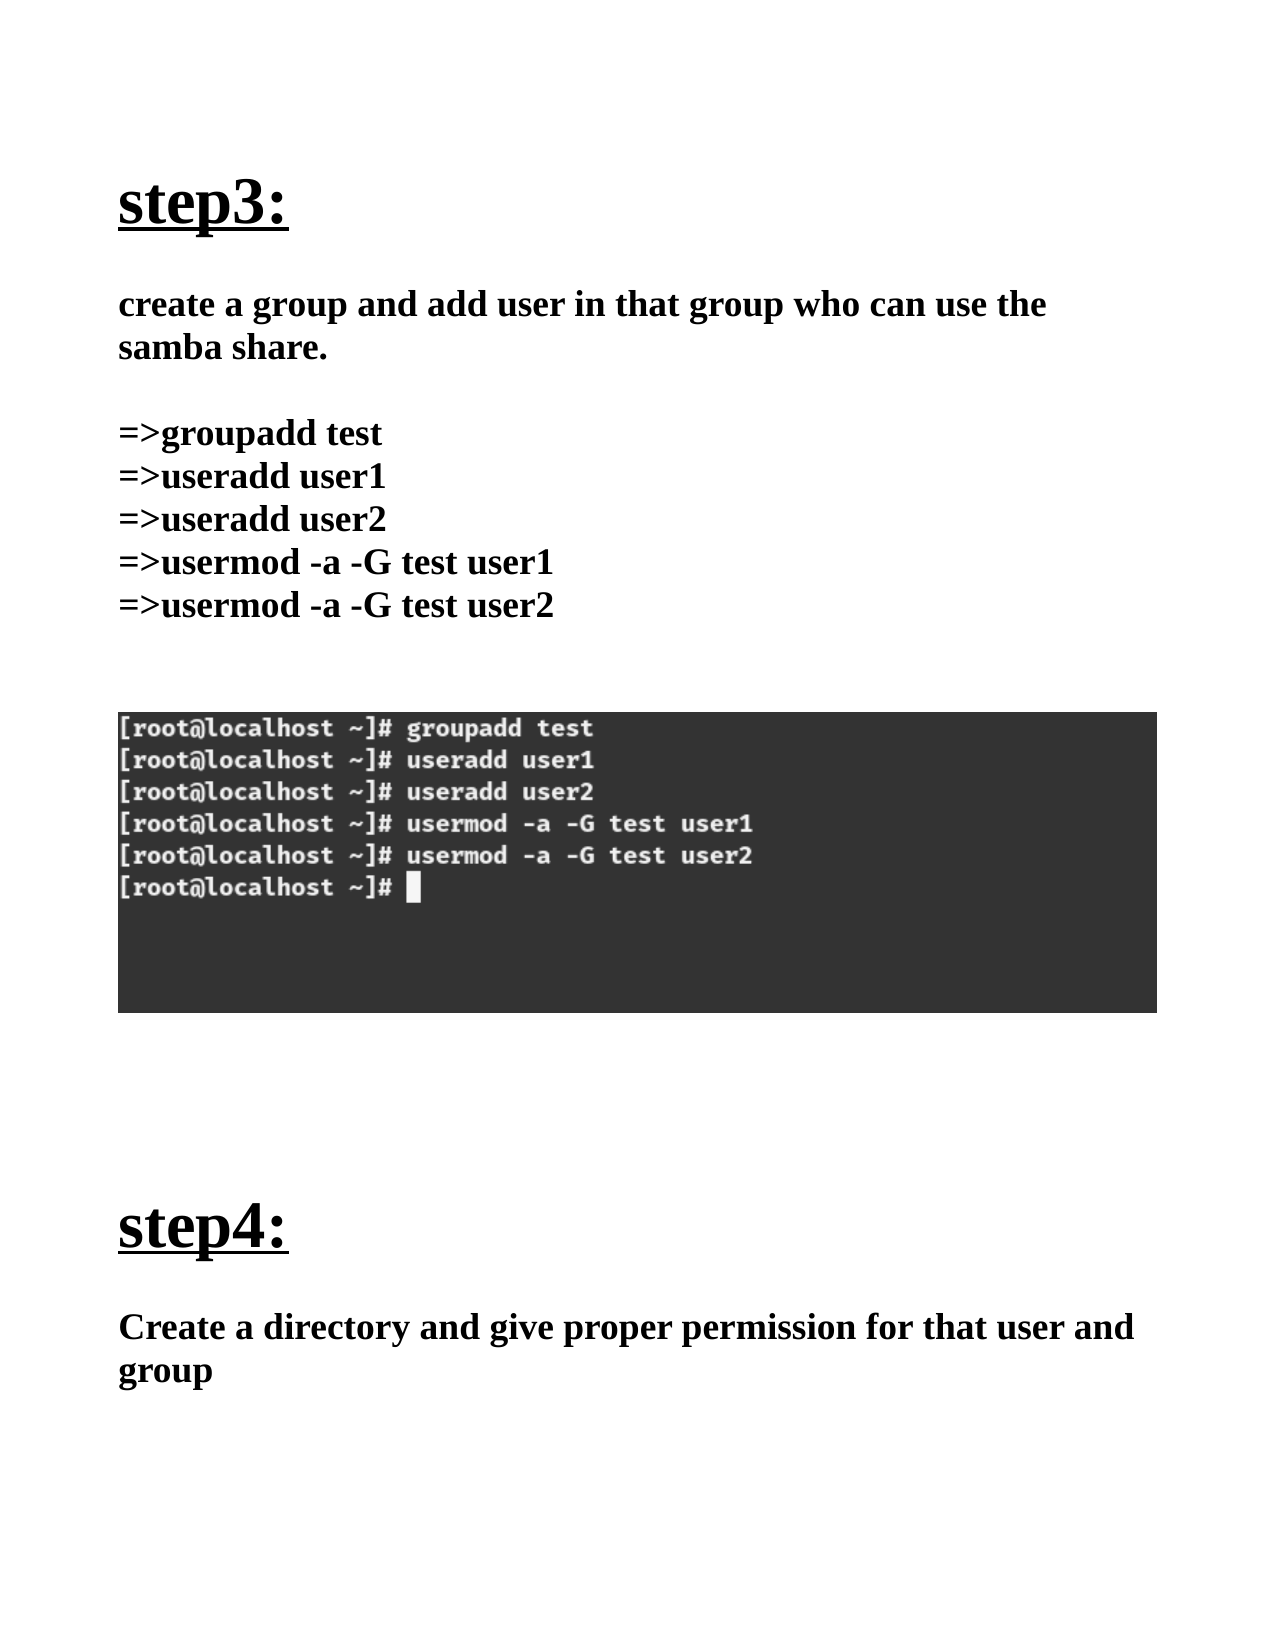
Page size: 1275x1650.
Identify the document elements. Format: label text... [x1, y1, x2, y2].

text =>usermod -a -G test user1 [118, 540, 1157, 583]
text step3: [118, 161, 1157, 238]
picture [118, 712, 1157, 1013]
text create a group and add user in that group who can use the samba share. [118, 281, 1157, 367]
text =>useradd user1 [118, 453, 1157, 497]
text =>usermod -a -G test user2 [118, 583, 1157, 626]
text step4: [118, 1185, 1157, 1261]
text =>useradd user2 [118, 497, 1157, 540]
text Create a directory and give proper permission for that user and group [118, 1304, 1157, 1391]
text =>groupadd test [118, 410, 1157, 453]
